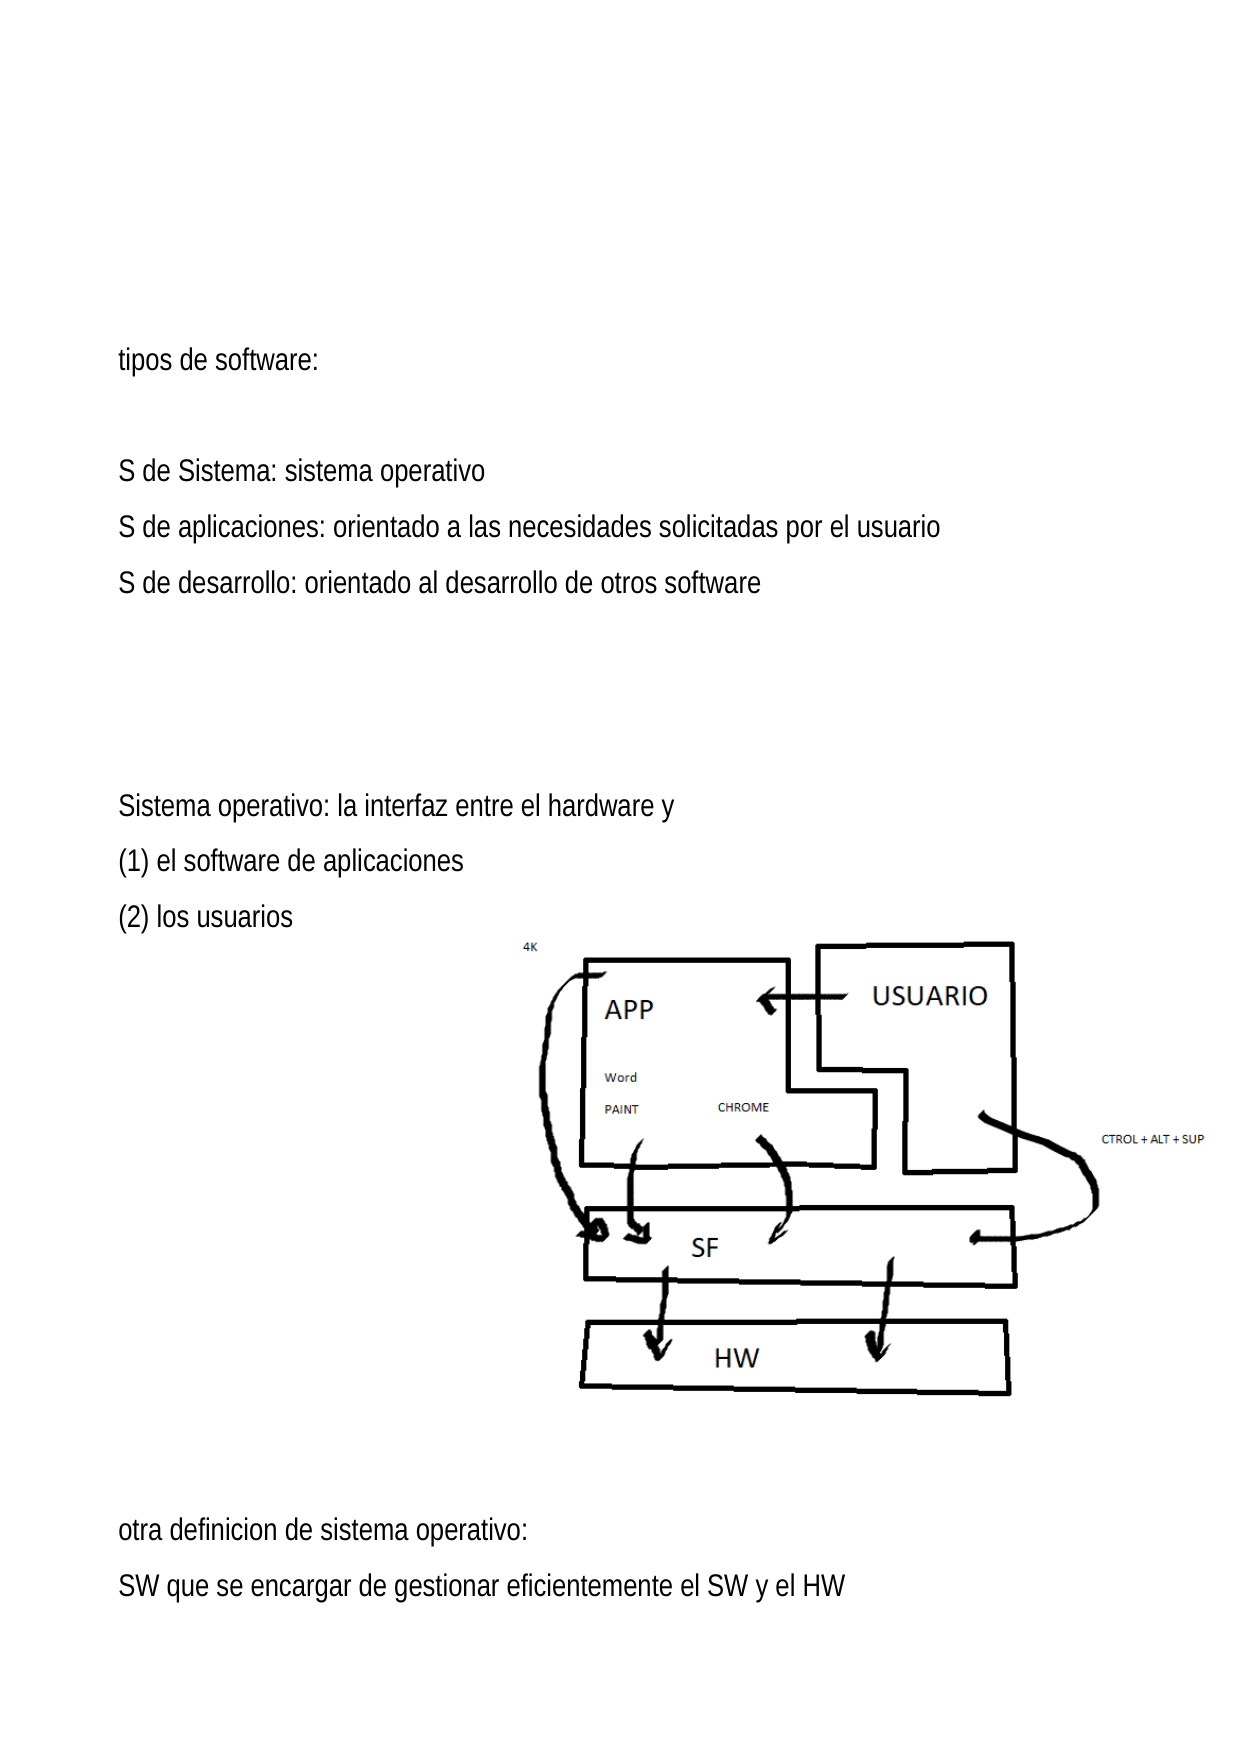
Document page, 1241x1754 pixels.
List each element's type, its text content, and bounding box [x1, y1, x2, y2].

text otra definicion de sistema operativo: [118, 1511, 1122, 1547]
text tipos de software: [118, 341, 1122, 377]
text S de Sistema: sistema operativo [118, 452, 1122, 488]
text SW que se encargar de gestionar eficientemente el SW y el HW [118, 1567, 1122, 1603]
text S de aplicaciones: orientado a las necesidades solicitadas por el usuario [118, 508, 1122, 544]
text S de desarrollo: orientado al desarrollo de otros software [118, 564, 1122, 600]
text Sistema operativo: la interfaz entre el hardware y [118, 787, 1122, 823]
text (2) los usuarios [118, 898, 509, 934]
text (1) el software de aplicaciones [118, 843, 1122, 878]
picture [509, 897, 1215, 1444]
